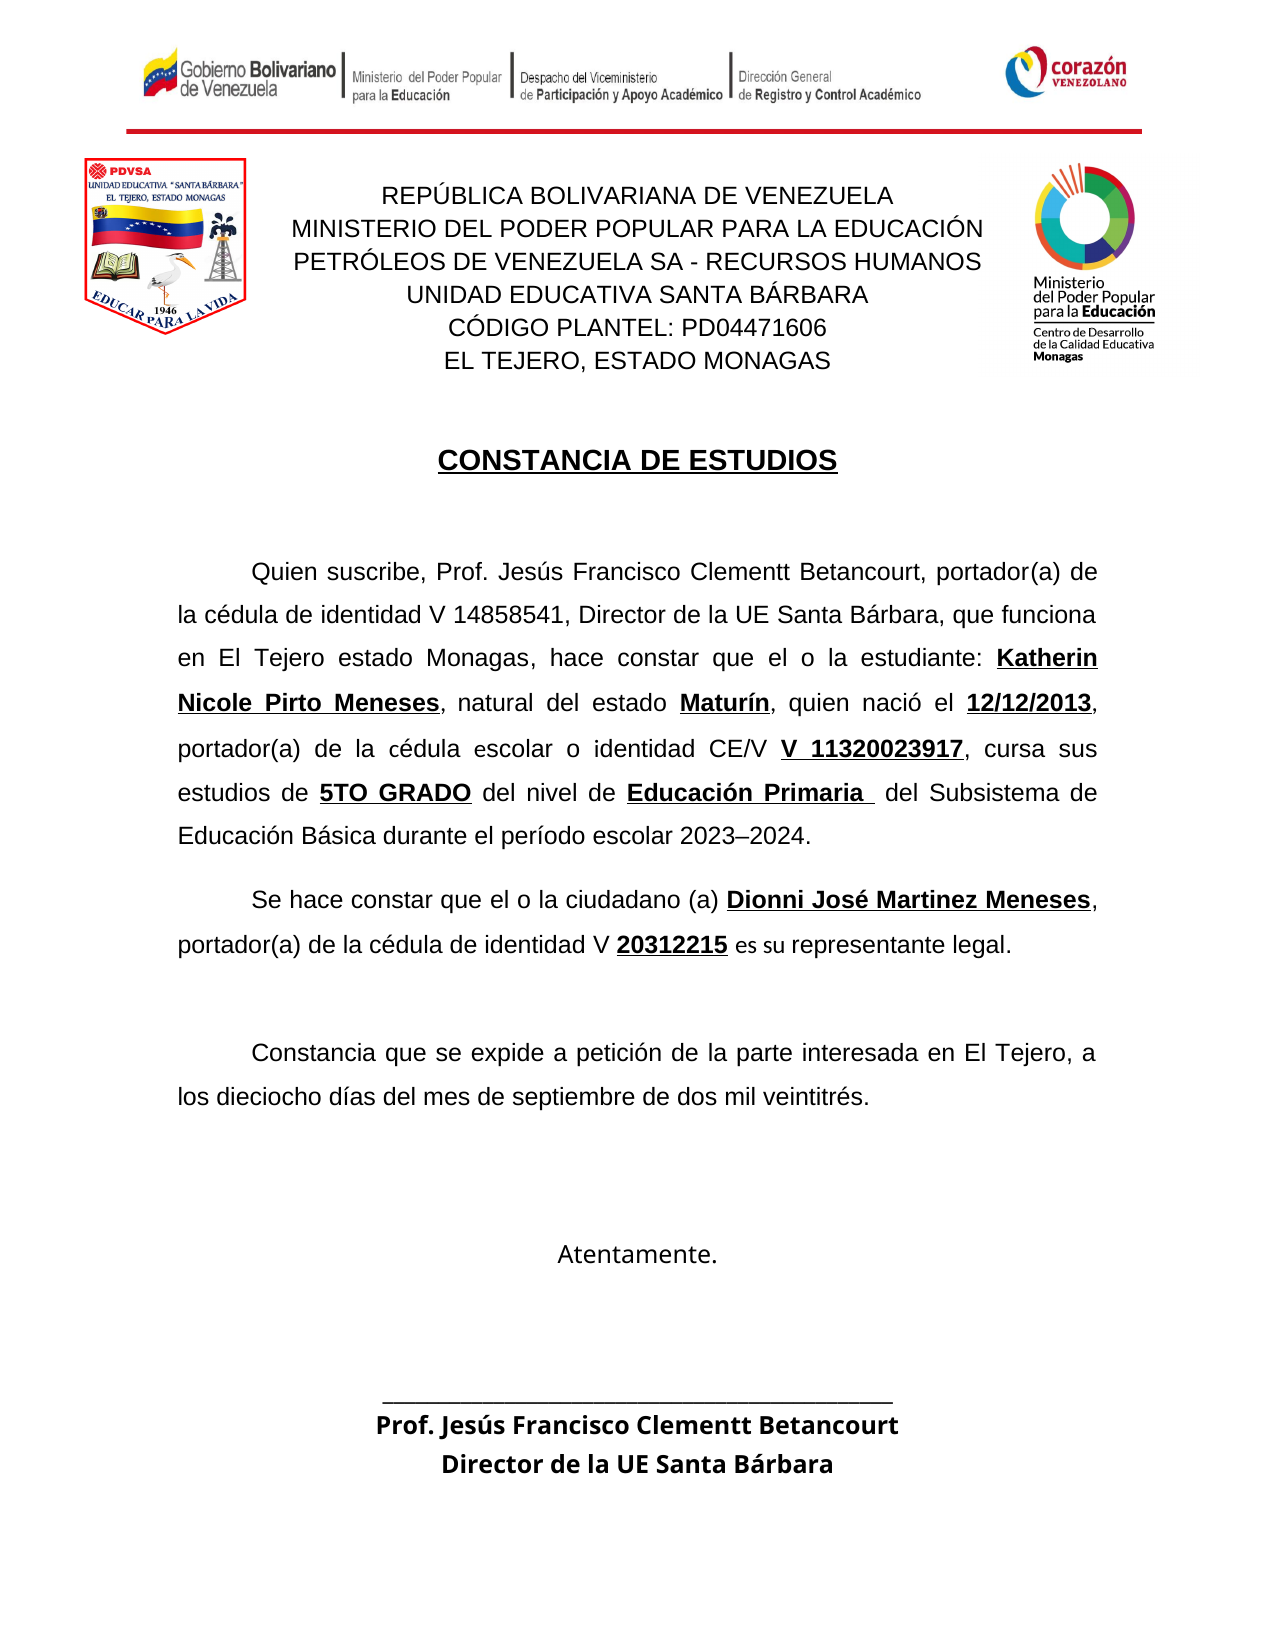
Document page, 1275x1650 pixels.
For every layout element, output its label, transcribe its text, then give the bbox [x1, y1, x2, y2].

text Quien suscribe, Prof. Jesús Francisco Clementt Betancourt, portador(a) de la cédula de identidad V 14858541, Director de la UE Santa Bárbara, que funciona en El Tejero estado Monagas, hace constar que el o la estudiante: Katherin Nicole Pirto Meneses, natural del estado Maturín, quien nació el 12/12/2013, portador(a) de la cédula escolar o identidad CE/V V 11320023917, cursa sus estudios de 5TO GRADO del nivel de Educación Primaria del Subsistema de Educación Básica durante el período escolar 2023–2024. [177, 557, 1098, 849]
subtitle MINISTERIO DEL PODER POPULAR PARA LA EDUCACIÓN [252, 214, 978, 242]
text ______________________________________________ [177, 1373, 1098, 1407]
text Se hace constar que el o la ciudadano (a) Dionni José Martinez Meneses, portador(a) de la cédula de identidad V 20312215 es su representante legal. [177, 885, 1098, 959]
subtitle CONSTANCIA DE ESTUDIOS [177, 443, 1098, 476]
picture [79, 158, 252, 335]
text UNIDAD EDUCATIVA SANTA BÁRBARA [252, 280, 978, 308]
text Director de la UE Santa Bárbara [177, 1447, 1098, 1481]
text EL TEJERO, ESTADO MONAGAS [177, 346, 978, 374]
subtitle REPÚBLICA BOLIVARIANA DE VENEZUELA [252, 181, 978, 209]
subtitle PETRÓLEOS DE VENEZUELA SA - RECURSOS HUMANOS [252, 247, 978, 275]
picture [978, 153, 1200, 377]
picture [126, 11, 1142, 134]
text Atentamente. [177, 1237, 1098, 1271]
text Constancia que se expide a petición de la parte interesada en El Tejero, a los dieciocho días del mes de septiembre de dos mil veintitrés. [177, 1038, 1098, 1110]
text CÓDIGO PLANTEL: PD04471606 [177, 313, 978, 341]
text Prof. Jesús Francisco Clementt Betancourt [177, 1407, 1098, 1441]
